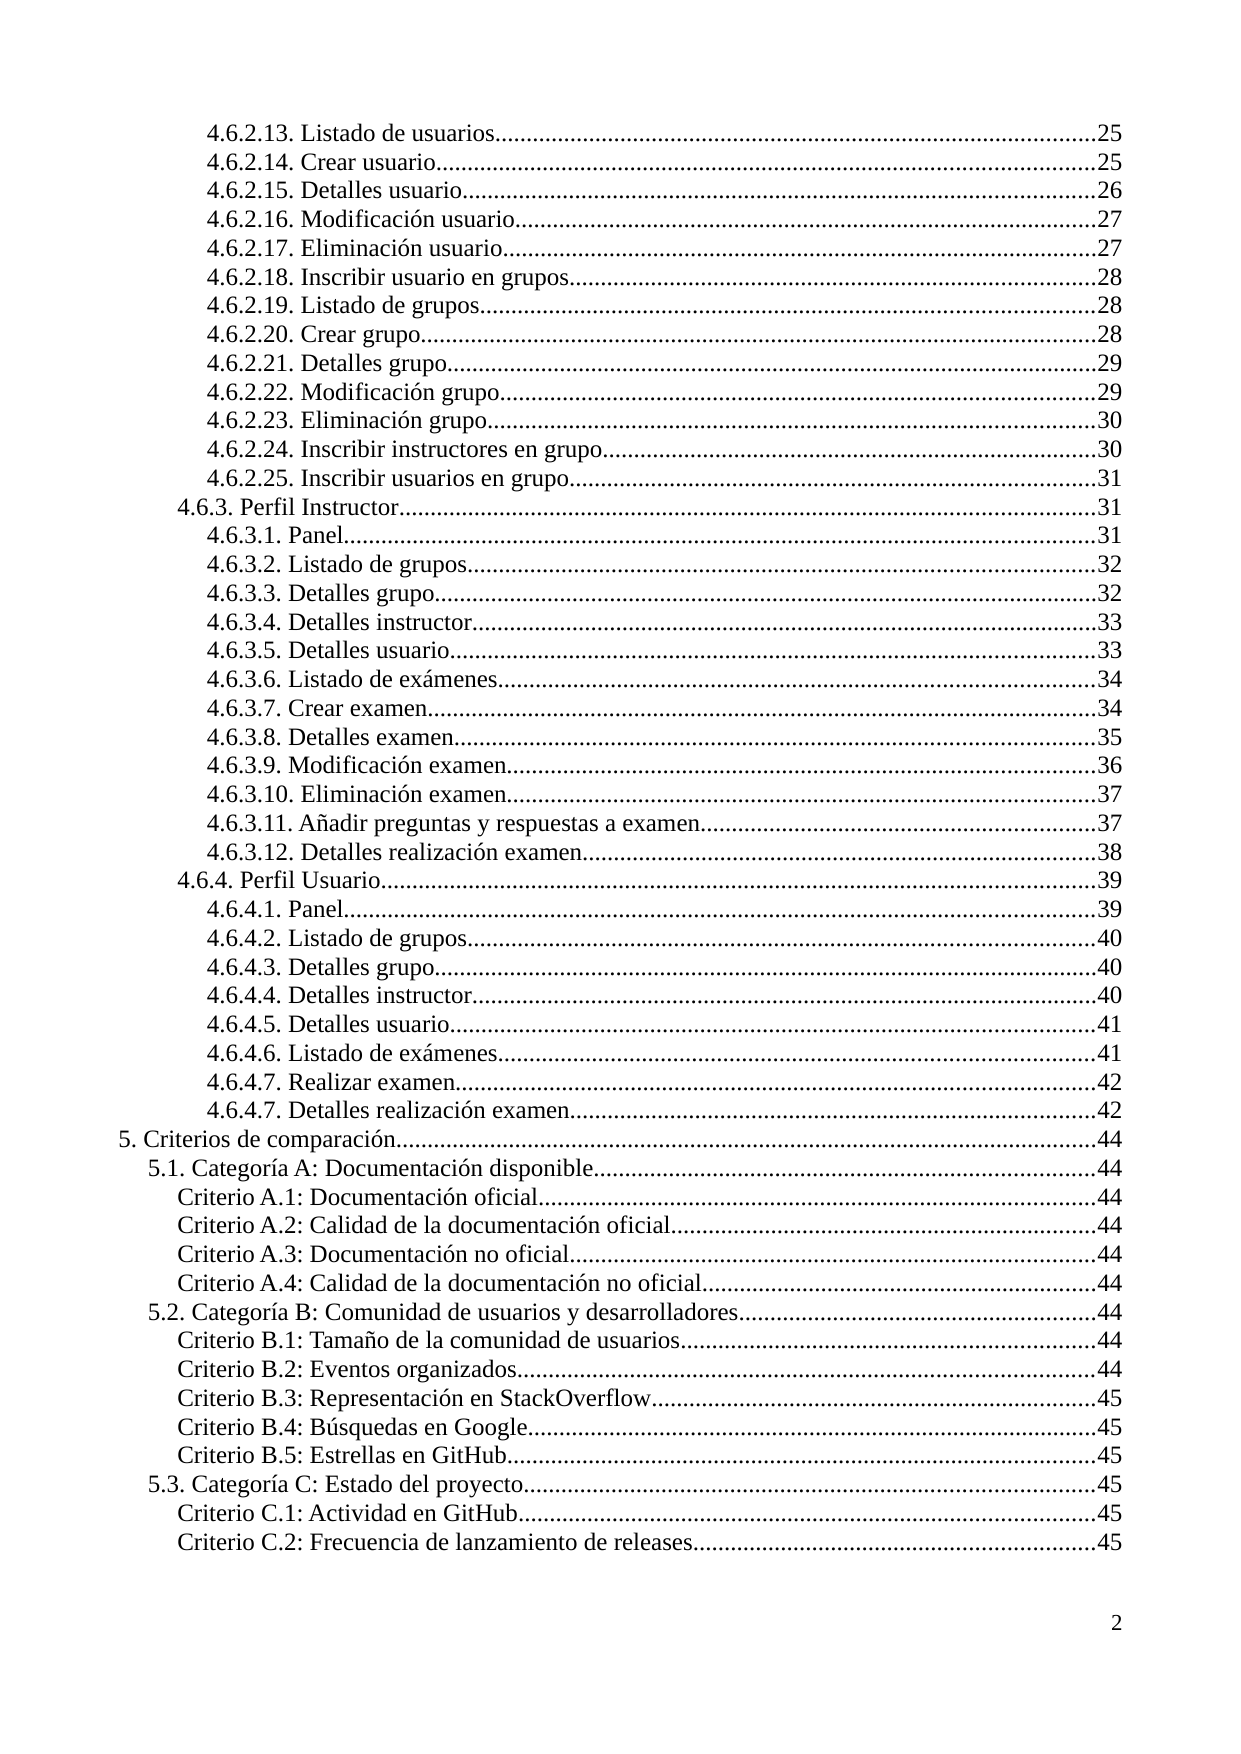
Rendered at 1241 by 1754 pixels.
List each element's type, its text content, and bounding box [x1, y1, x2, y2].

text 4.6.3.7. Crear examen 34 [207, 693, 1122, 722]
text Criterio C.2: Frecuencia de lanzamiento de releases 45 [177, 1527, 1122, 1556]
text 4.6.2.14. Crear usuario 25 [207, 147, 1122, 176]
text Criterio B.4: Búsquedas en Google 45 [177, 1412, 1122, 1441]
text Criterio B.2: Eventos organizados 44 [177, 1354, 1122, 1383]
text 4.6.2.13. Listado de usuarios 25 [207, 118, 1122, 147]
text 4.6.4.1. Panel 39 [207, 894, 1122, 923]
text Criterio A.3: Documentación no oficial 44 [177, 1239, 1122, 1268]
text 4.6.4.3. Detalles grupo 40 [207, 952, 1122, 981]
text 4.6.2.15. Detalles usuario 26 [207, 176, 1122, 204]
text 4.6.2.22. Modificación grupo 29 [207, 377, 1122, 406]
text 4.6.2.17. Eliminación usuario 27 [207, 233, 1122, 262]
text 5.2. Categoría B: Comunidad de usuarios y desarrolladores 44 [148, 1297, 1122, 1326]
text Criterio B.5: Estrellas en GitHub 45 [177, 1441, 1122, 1469]
text 4.6.2.16. Modificación usuario 27 [207, 204, 1122, 233]
text 4.6.2.20. Crear grupo 28 [207, 319, 1122, 348]
text Criterio C.1: Actividad en GitHub 45 [177, 1498, 1122, 1527]
text 4.6.2.21. Detalles grupo 29 [207, 348, 1122, 377]
text Criterio B.3: Representación en StackOverflow 45 [177, 1383, 1122, 1412]
text 5.3. Categoría C: Estado del proyecto 45 [148, 1469, 1122, 1498]
text 5. Criterios de comparación 44 [118, 1124, 1122, 1153]
text Criterio A.1: Documentación oficial 44 [177, 1182, 1122, 1211]
text 5.1. Categoría A: Documentación disponible 44 [148, 1153, 1122, 1182]
text 4.6.3.5. Detalles usuario 33 [207, 636, 1122, 664]
text 4.6.4.6. Listado de exámenes 41 [207, 1038, 1122, 1067]
text 4.6.3.1. Panel 31 [207, 521, 1122, 549]
text 4.6.4.2. Listado de grupos 40 [207, 923, 1122, 952]
text 4.6.2.25. Inscribir usuarios en grupo 31 [207, 463, 1122, 492]
text 4.6.4.4. Detalles instructor 40 [207, 981, 1122, 1009]
text 4.6.2.19. Listado de grupos 28 [207, 291, 1122, 319]
text 4.6.3.4. Detalles instructor 33 [207, 607, 1122, 636]
text 4.6.3.12. Detalles realización examen 38 [207, 837, 1122, 866]
text 4.6.3.6. Listado de exámenes 34 [207, 664, 1122, 693]
text 4.6.3.3. Detalles grupo 32 [207, 578, 1122, 607]
text 4.6.2.24. Inscribir instructores en grupo 30 [207, 434, 1122, 463]
text 4.6.3.8. Detalles examen 35 [207, 722, 1122, 751]
text 4.6.3.10. Eliminación examen 37 [207, 779, 1122, 808]
text 4.6.3.2. Listado de grupos 32 [207, 549, 1122, 578]
text 4.6.4.5. Detalles usuario 41 [207, 1009, 1122, 1038]
text Criterio A.4: Calidad de la documentación no oficial 44 [177, 1268, 1122, 1297]
text 4.6.4. Perfil Usuario 39 [177, 866, 1122, 894]
text 4.6.3.9. Modificación examen 36 [207, 751, 1122, 779]
text 4.6.3.11. Añadir preguntas y respuestas a examen 37 [207, 808, 1122, 837]
text 4.6.2.23. Eliminación grupo 30 [207, 406, 1122, 434]
text 4.6.4.7. Detalles realización examen 42 [207, 1096, 1122, 1124]
text Criterio A.2: Calidad de la documentación oficial 44 [177, 1211, 1122, 1239]
text 4.6.3. Perfil Instructor 31 [177, 492, 1122, 521]
text 4.6.4.7. Realizar examen 42 [207, 1067, 1122, 1096]
text Criterio B.1: Tamaño de la comunidad de usuarios 44 [177, 1326, 1122, 1354]
text 4.6.2.18. Inscribir usuario en grupos 28 [207, 262, 1122, 291]
